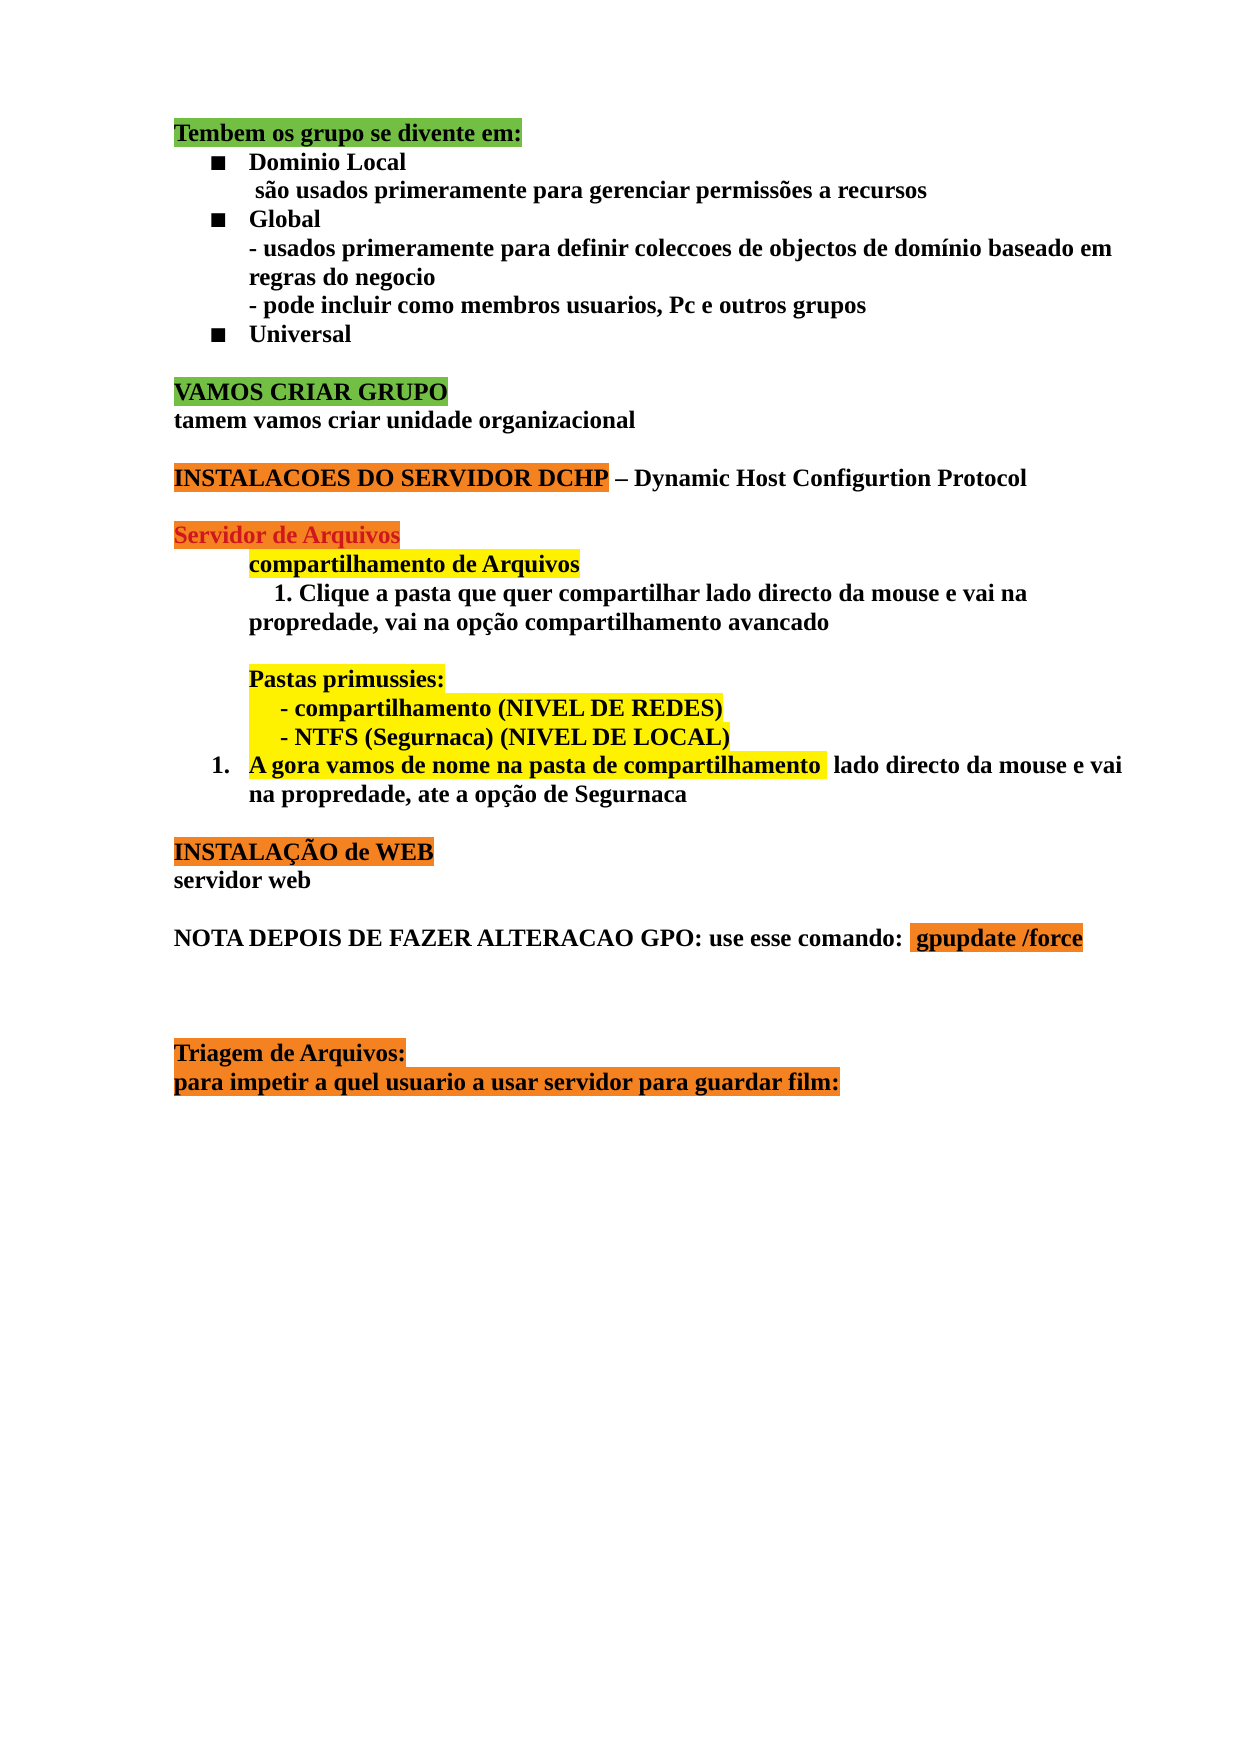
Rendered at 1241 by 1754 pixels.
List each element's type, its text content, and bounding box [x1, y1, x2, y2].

list compartilhamento de Arquivos [211, 549, 1123, 578]
list Tembem os grupo se divente em: [173, 118, 1123, 147]
list A gora vamos de nome na pasta de compartilhamento lado directo da mouse e vai na propredade, ate a opção de Segurnaca [211, 751, 1123, 808]
list Global [211, 204, 1123, 233]
list - usados primeramente para definir coleccoes de objectos de domínio baseado em regras do negocio [211, 233, 1123, 291]
text para impetir a quel usuario a usar servidor para guardar film: [173, 1067, 1123, 1096]
list são usados primeramente para gerenciar permissões a recursos [211, 176, 1123, 204]
text servidor web [173, 866, 1123, 894]
list Universal [211, 319, 1123, 348]
list - NTFS (Segurnaca) (NIVEL DE LOCAL) [211, 722, 1123, 751]
text NOTA DEPOIS DE FAZER ALTERACAO GPO: use esse comando: gpupdate /force [173, 923, 1123, 952]
list - compartilhamento (NIVEL DE REDES) [211, 693, 1123, 722]
text INSTALAÇÃO de WEB [173, 837, 1123, 866]
text VAMOS CRIAR GRUPO [173, 377, 1123, 406]
list - pode incluir como membros usuarios, Pc e outros grupos [211, 291, 1123, 319]
text INSTALACOES DO SERVIDOR DCHP – Dynamic Host Configurtion Protocol [173, 463, 1123, 492]
list Pastas primussies: [211, 664, 1123, 693]
list 1. Clique a pasta que quer compartilhar lado directo da mouse e vai na propredade, vai na opção compartilhamento avancado [211, 578, 1123, 636]
text Triagem de Arquivos: [173, 1038, 1123, 1067]
text Servidor de Arquivos [173, 521, 1123, 549]
list Dominio Local [211, 147, 1123, 176]
text tamem vamos criar unidade organizacional [173, 406, 1123, 434]
